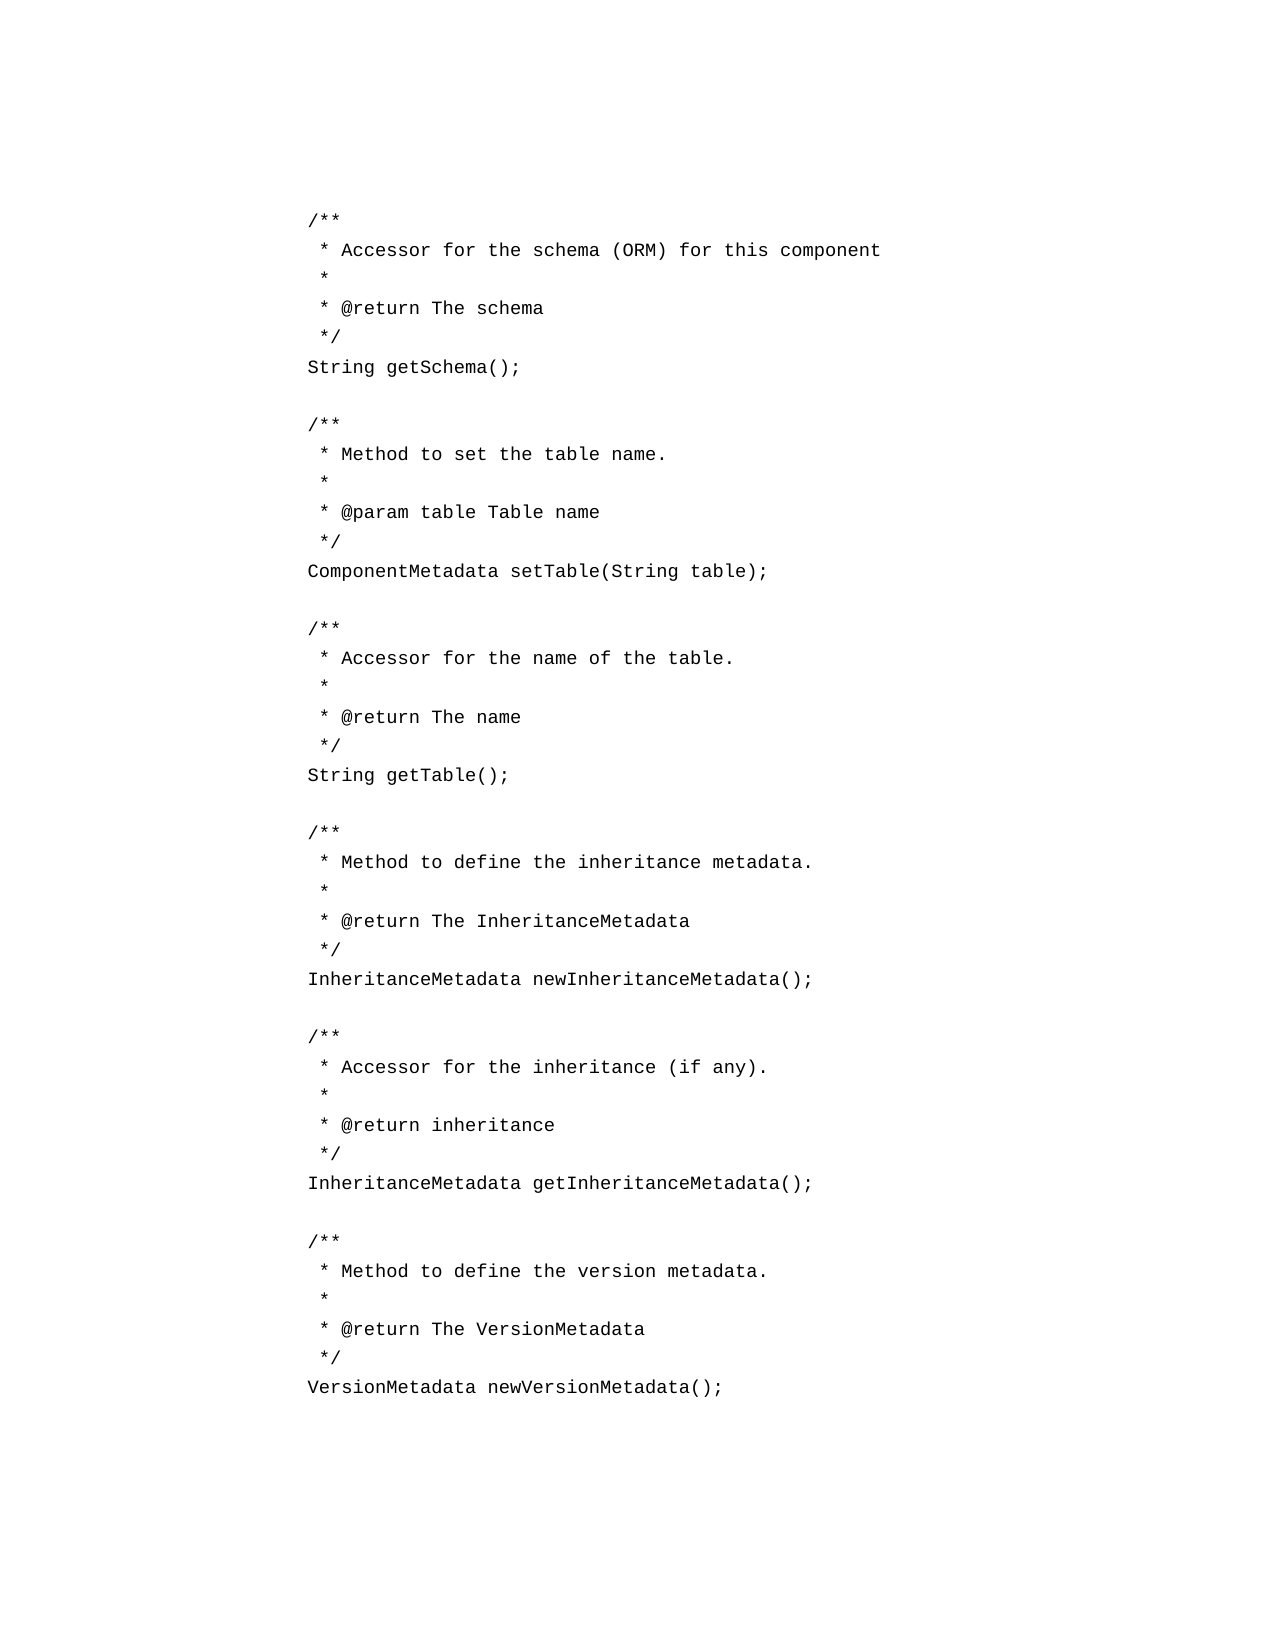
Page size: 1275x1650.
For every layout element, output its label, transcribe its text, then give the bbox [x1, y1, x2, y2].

text /** [262, 1027, 1125, 1049]
text */ [262, 1143, 1125, 1166]
text /** [262, 822, 1125, 845]
text VersionMetadata newVersionMetadata(); [262, 1377, 1125, 1399]
text * @return inheritance [262, 1114, 1125, 1137]
text String getSchema(); [262, 356, 1125, 379]
text */ [262, 327, 1125, 349]
text * [262, 472, 1125, 495]
text * Method to define the version metadata. [262, 1260, 1125, 1283]
text InheritanceMetadata getInheritanceMetadata(); [262, 1172, 1125, 1195]
text */ [262, 1347, 1125, 1370]
text * @return The schema [262, 297, 1125, 320]
text * @return The name [262, 706, 1125, 729]
text * Method to set the table name. [262, 443, 1125, 466]
text /** [262, 618, 1125, 641]
text */ [262, 939, 1125, 962]
text * [262, 677, 1125, 699]
text * [262, 1289, 1125, 1312]
text * [262, 268, 1125, 291]
text * [262, 1085, 1125, 1108]
text * [262, 881, 1125, 904]
text /** [262, 414, 1125, 437]
text /** [262, 210, 1125, 233]
text * Method to define the inheritance metadata. [262, 852, 1125, 874]
text * Accessor for the name of the table. [262, 647, 1125, 670]
text /** [262, 1231, 1125, 1254]
text * @param table Table name [262, 502, 1125, 524]
text * @return The InheritanceMetadata [262, 910, 1125, 933]
text * Accessor for the schema (ORM) for this component [262, 239, 1125, 262]
text InheritanceMetadata newInheritanceMetadata(); [262, 968, 1125, 991]
text */ [262, 735, 1125, 758]
text * @return The VersionMetadata [262, 1318, 1125, 1341]
text * Accessor for the inheritance (if any). [262, 1056, 1125, 1079]
text ComponentMetadata setTable(String table); [262, 560, 1125, 583]
text String getTable(); [262, 764, 1125, 787]
text */ [262, 531, 1125, 554]
